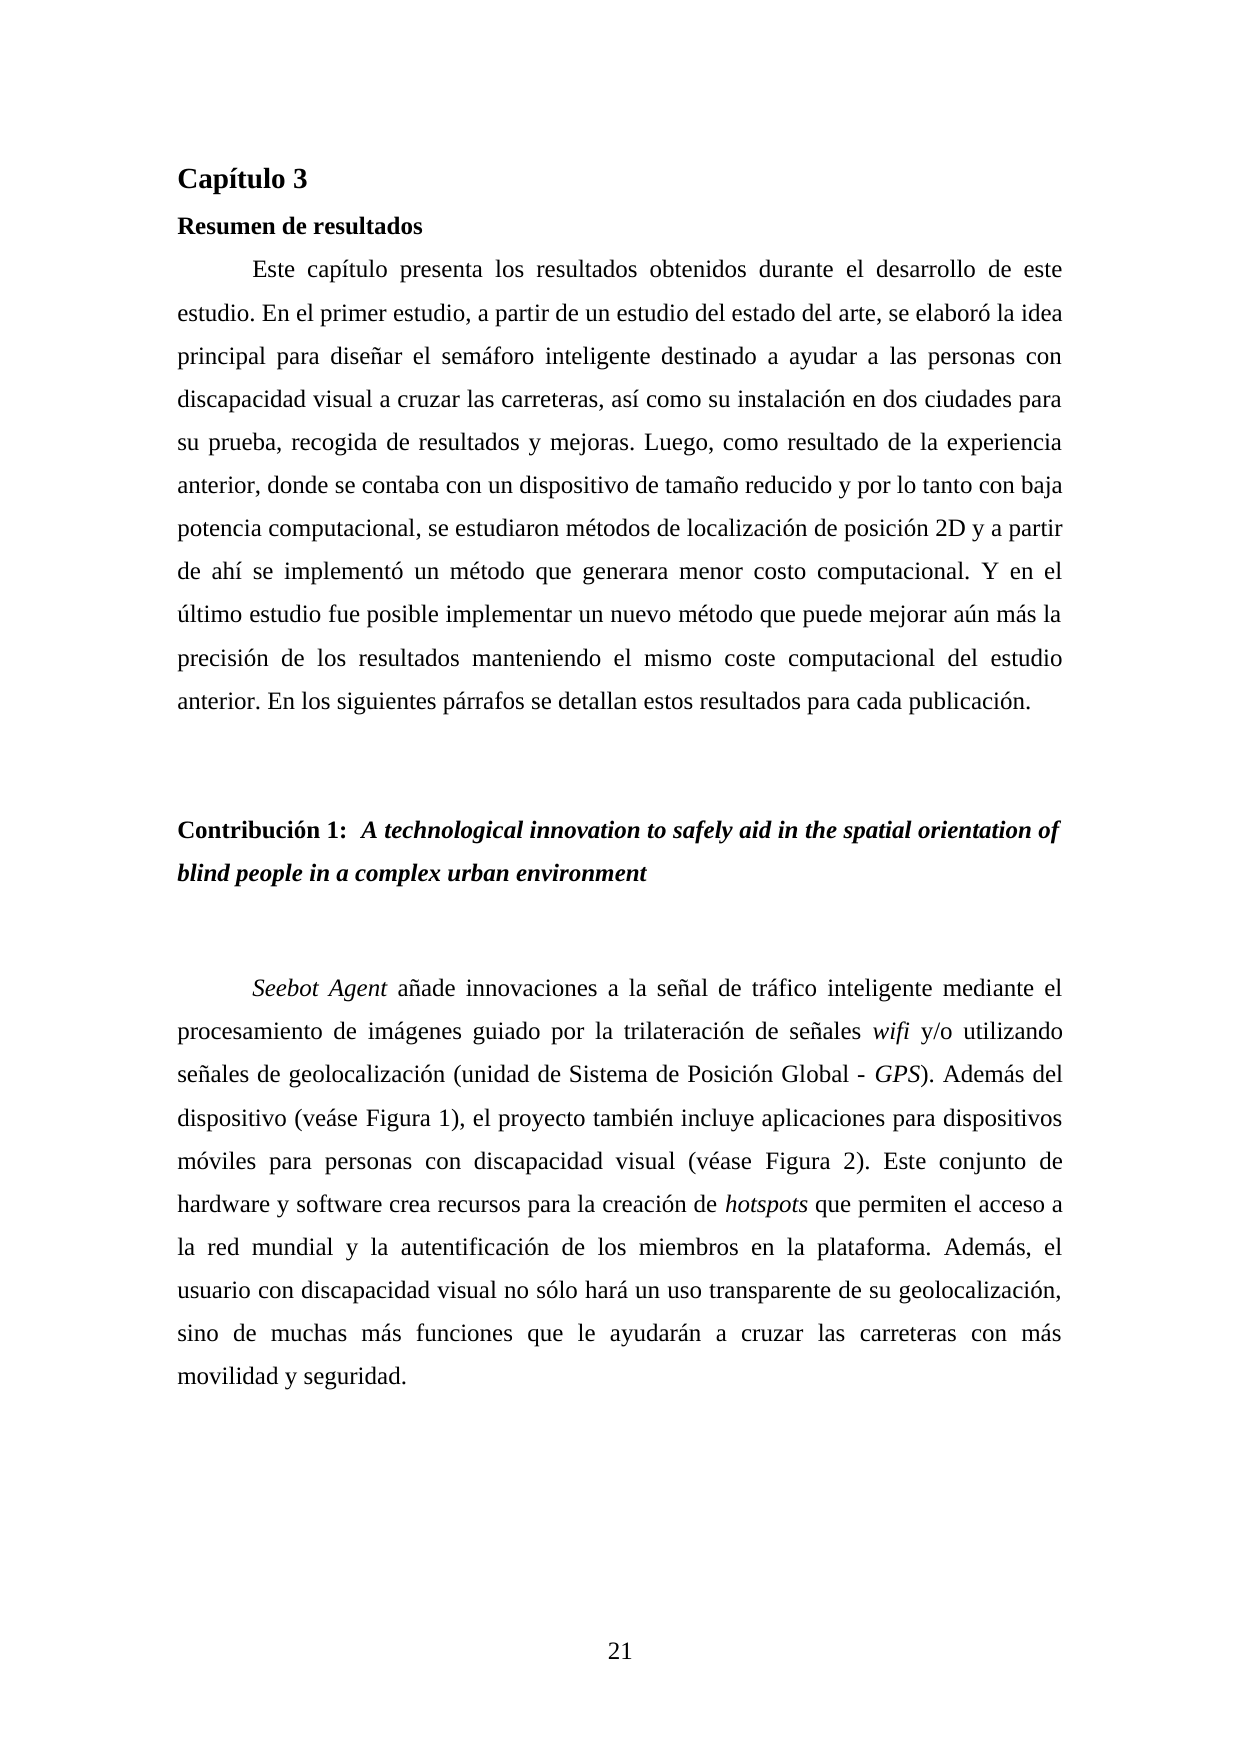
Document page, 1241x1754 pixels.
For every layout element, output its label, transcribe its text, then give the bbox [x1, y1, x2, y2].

subtitle Capítulo 3 [177, 161, 1063, 195]
subtitle Contribución 1: A technological innovation to safely aid in the spatial orientation of blind people in a complex urban environment [177, 815, 1063, 887]
subtitle Resumen de resultados [177, 211, 1063, 240]
text Este capítulo presenta los resultados obtenidos durante el desarrollo de este estudio. En el primer estudio, a partir de un estudio del estado del arte, se elaboró la idea principal para diseñar el semáforo inteligente destinado a ayudar a las personas con discapacidad visual a cruzar las carreteras, así como su instalación en dos ciudades para su prueba, recogida de resultados y mejoras. Luego, como resultado de la experiencia anterior, donde se contaba con un dispositivo de tamaño reducido y por lo tanto con baja potencia computacional, se estudiaron métodos de localización de posición 2D y a partir de ahí se implementó un método que generara menor costo computacional. Y en el último estudio fue posible implementar un nuevo método que puede mejorar aún más la precisión de los resultados manteniendo el mismo coste computacional del estudio anterior. En los siguientes párrafos se detallan estos resultados para cada publicación. [177, 254, 1063, 714]
text Seebot Agent añade innovaciones a la señal de tráfico inteligente mediante el procesamiento de imágenes guiado por la trilateración de señales wifi y/o utilizando señales de geolocalización (unidad de Sistema de Posición Global - GPS). Además del dispositivo (veáse Figura 1), el proyecto también incluye aplicaciones para dispositivos móviles para personas con discapacidad visual (véase Figura 2). Este conjunto de hardware y software crea recursos para la creación de hotspots que permiten el acceso a la red mundial y la autentificación de los miembros en la plataforma. Además, el usuario con discapacidad visual no sólo hará un uso transparente de su geolocalización, sino de muchas más funciones que le ayudarán a cruzar las carreteras con más movilidad y seguridad. [177, 973, 1063, 1390]
